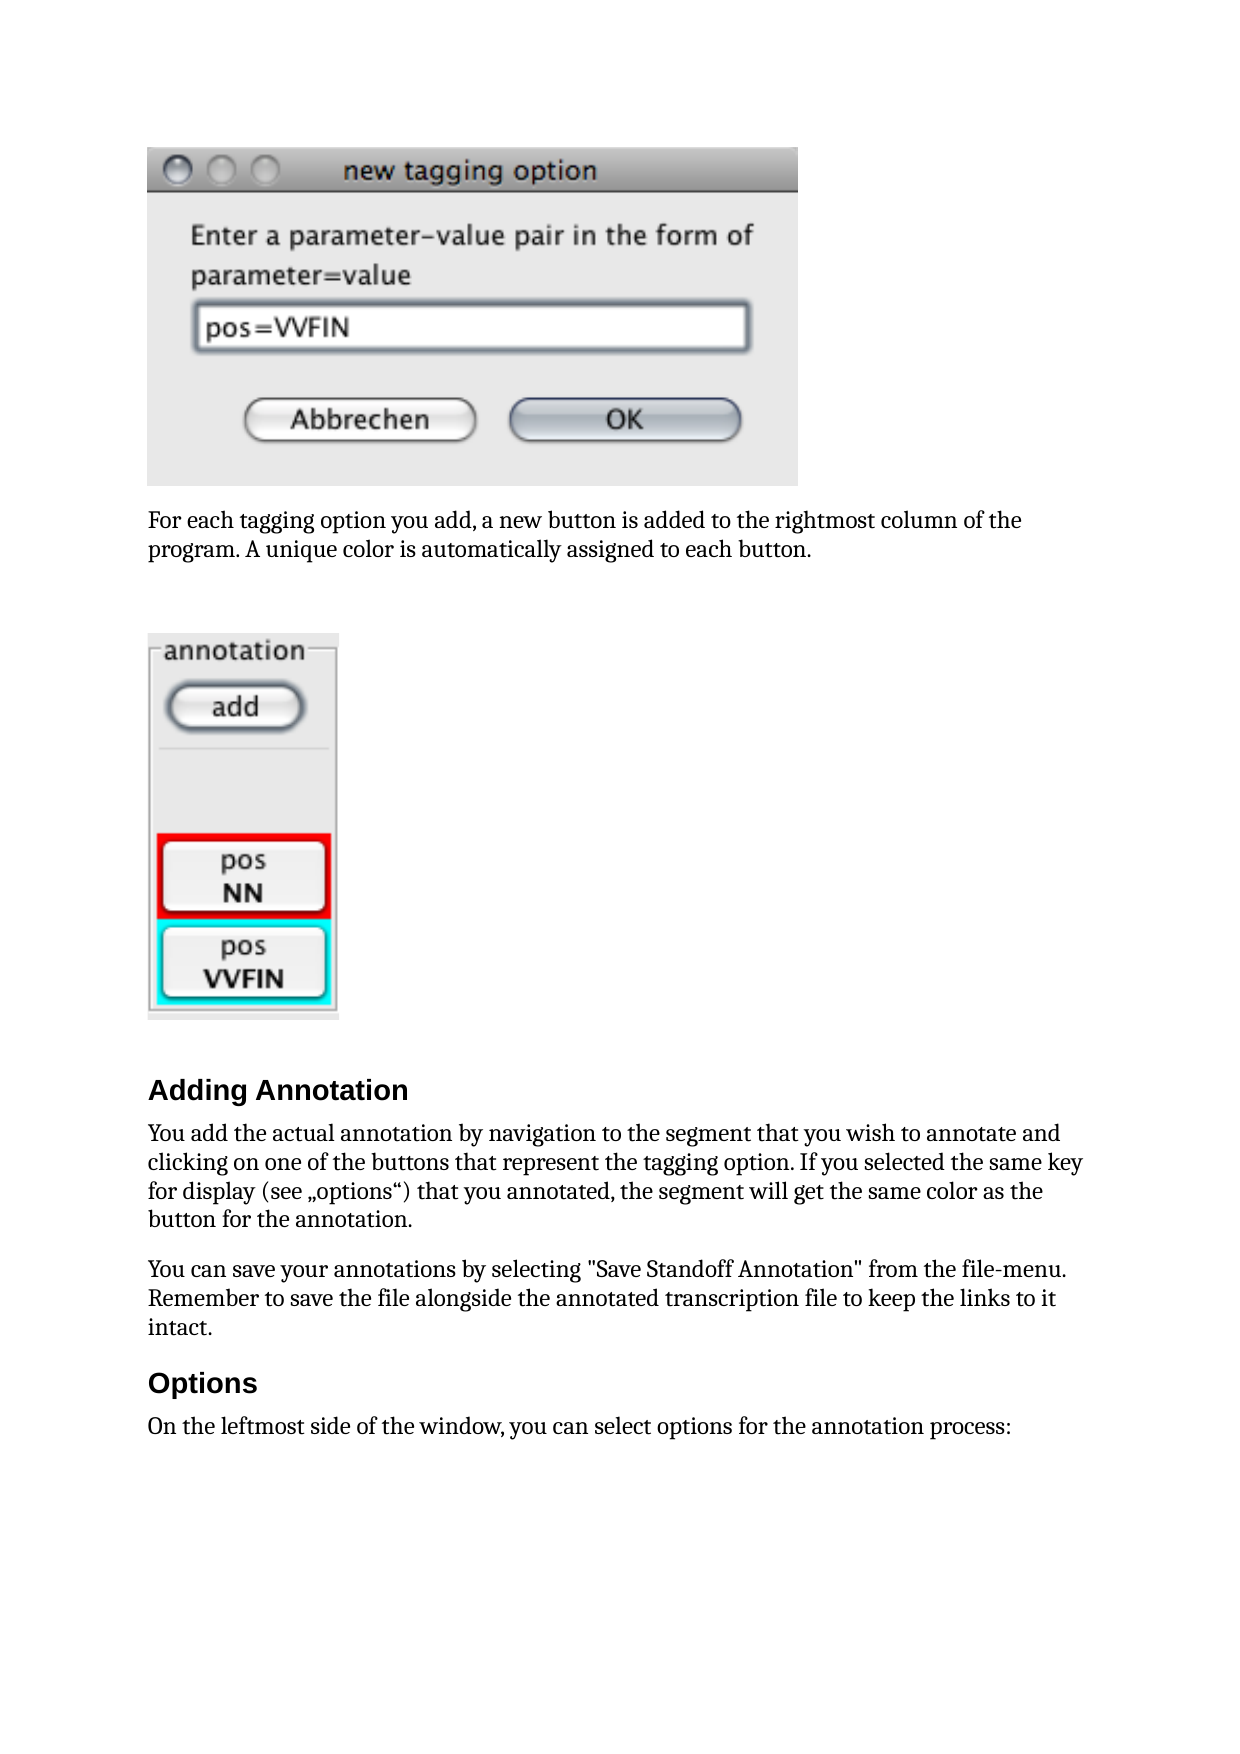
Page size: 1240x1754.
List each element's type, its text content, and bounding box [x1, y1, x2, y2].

subtitle Adding Annotation [148, 1073, 1092, 1107]
picture [147, 147, 798, 486]
text For each tagging option you add, a new button is added to the rightmost column of the program. A unique color is automatically assigned to each button. [148, 506, 1092, 563]
text On the leftmost side of the window, you can select options for the annotation process: [148, 1412, 1092, 1441]
text You can save your annotations by selecting "Save Standoff Annotation" from the file-menu. Remember to save the file alongside the annotated transcription file to keep the links to it intact. [148, 1255, 1092, 1341]
subtitle Options [148, 1366, 1092, 1400]
picture [147, 633, 340, 1020]
text You add the actual annotation by navigation to the segment that you wish to annotate and clicking on one of the buttons that represent the tagging option. If you selected the same key for display (see „options“) that you annotated, the segment will get the same color as the button for the annotation. [148, 1119, 1092, 1234]
